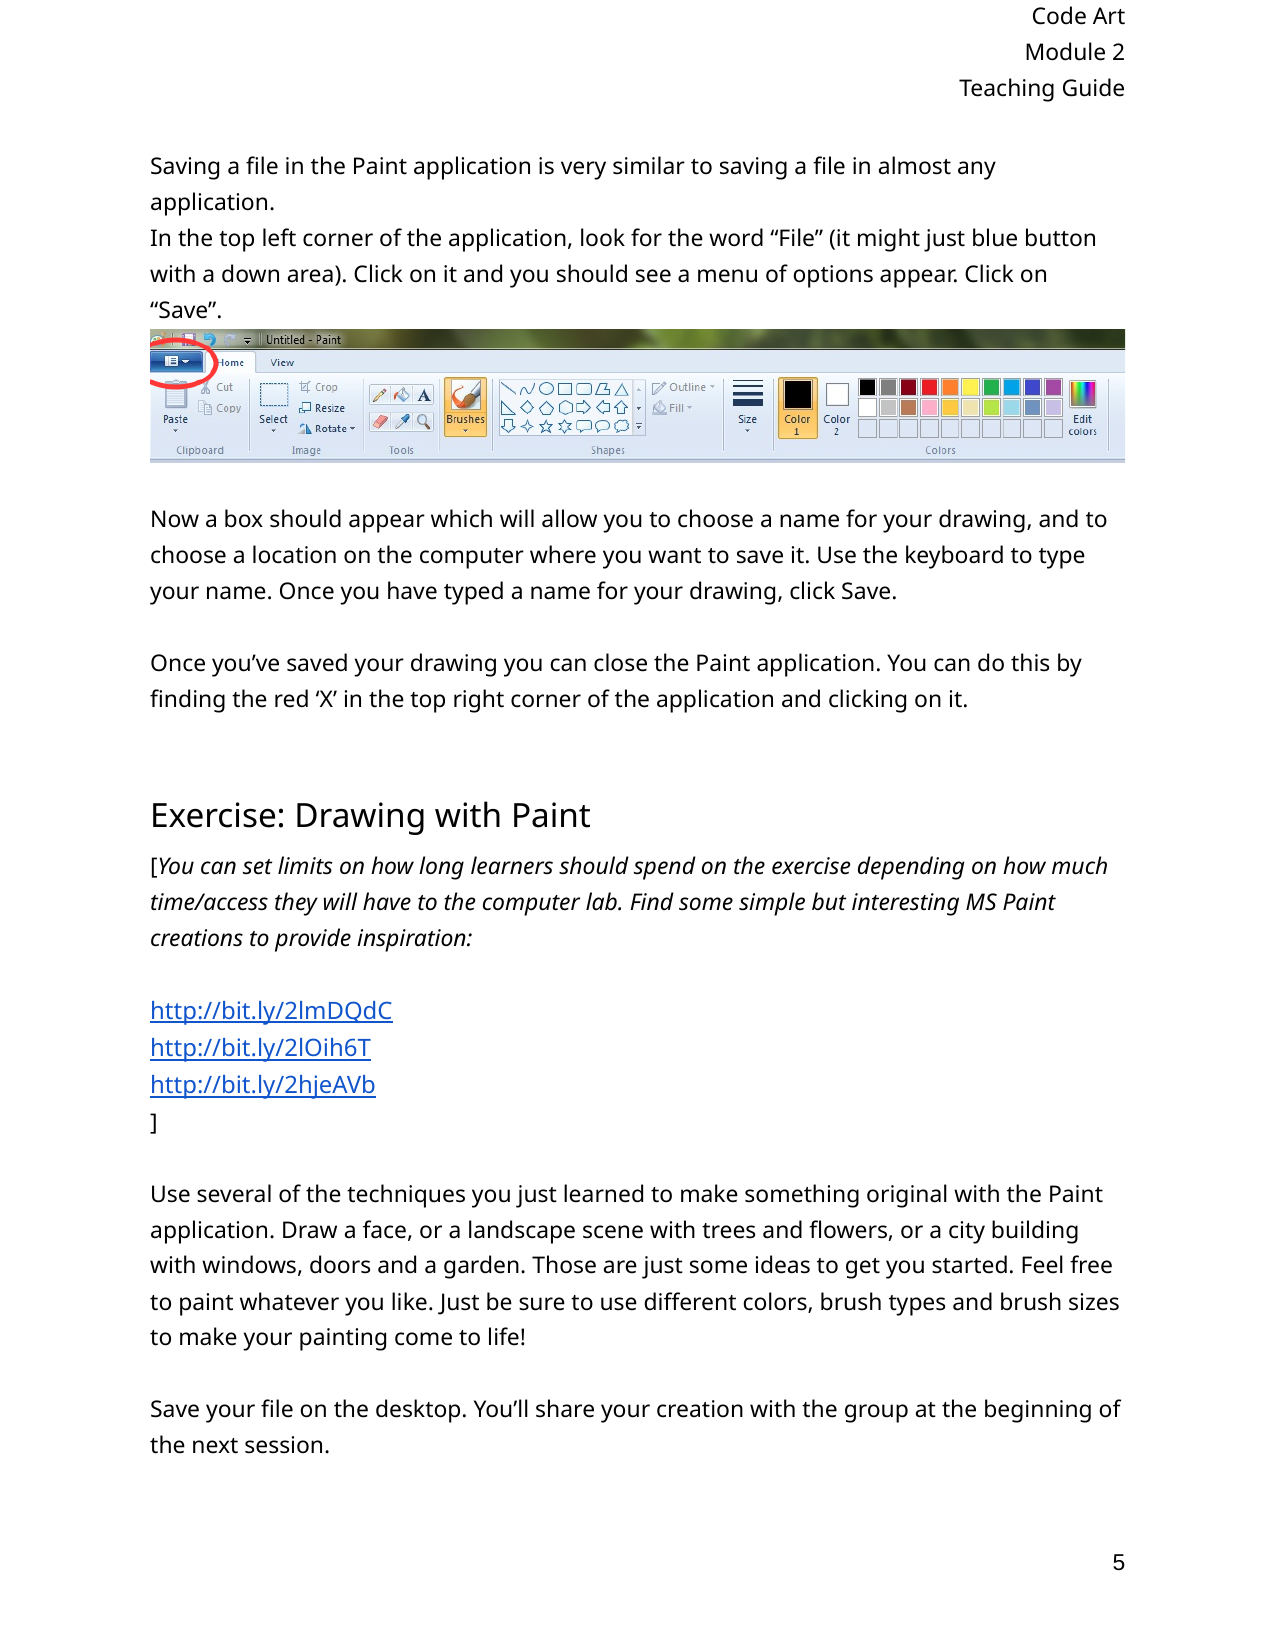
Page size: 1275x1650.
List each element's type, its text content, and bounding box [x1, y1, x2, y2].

text http://bit.ly/2hjeAVb [150, 1068, 1125, 1101]
text Now a box should appear which will allow you to choose a name for your drawing, and to choose a location on the computer where you want to save it. Use the keyboard to type your name. Once you have typed a name for your drawing, click Save. [150, 503, 1125, 606]
text Save your file on the desktop. You’ll share your creation with the group at the beginning of the next session. [150, 1393, 1125, 1460]
text http://bit.ly/2lOih6T [150, 1031, 1125, 1063]
text [You can set limits on how long learners should spend on the exercise depending on how much time/access they will have to the computer lab. Find some simple but interesting MS Paint creations to provide inspiration: [150, 850, 1125, 953]
subtitle Exercise: Drawing with Paint [150, 792, 1125, 837]
text Saving a file in the Paint application is very similar to saving a file in almost any application. [150, 150, 1125, 217]
text In the top left corner of the application, look for the word “File” (it might just blue button with a down area). Click on it and you should see a menu of options appear. Click on “Save”. [150, 222, 1125, 325]
picture [150, 329, 1125, 463]
text Once you’ve saved your drawing you can close the Paint application. You can do this by finding the red ‘X’ in the top right corner of the application and clicking on it. [150, 647, 1125, 714]
text ] [150, 1106, 1125, 1137]
text http://bit.ly/2lmDQdC [150, 993, 1125, 1026]
text Use several of the techniques you just learned to make something original with the Paint application. Draw a face, or a landscape scene with trees and flowers, or a city building with windows, doors and a garden. Those are just some ideas to get you started. Feel free to paint whatever you like. Just be sure to use different colors, brush types and brush sizes to make your painting come to life! [150, 1178, 1125, 1353]
